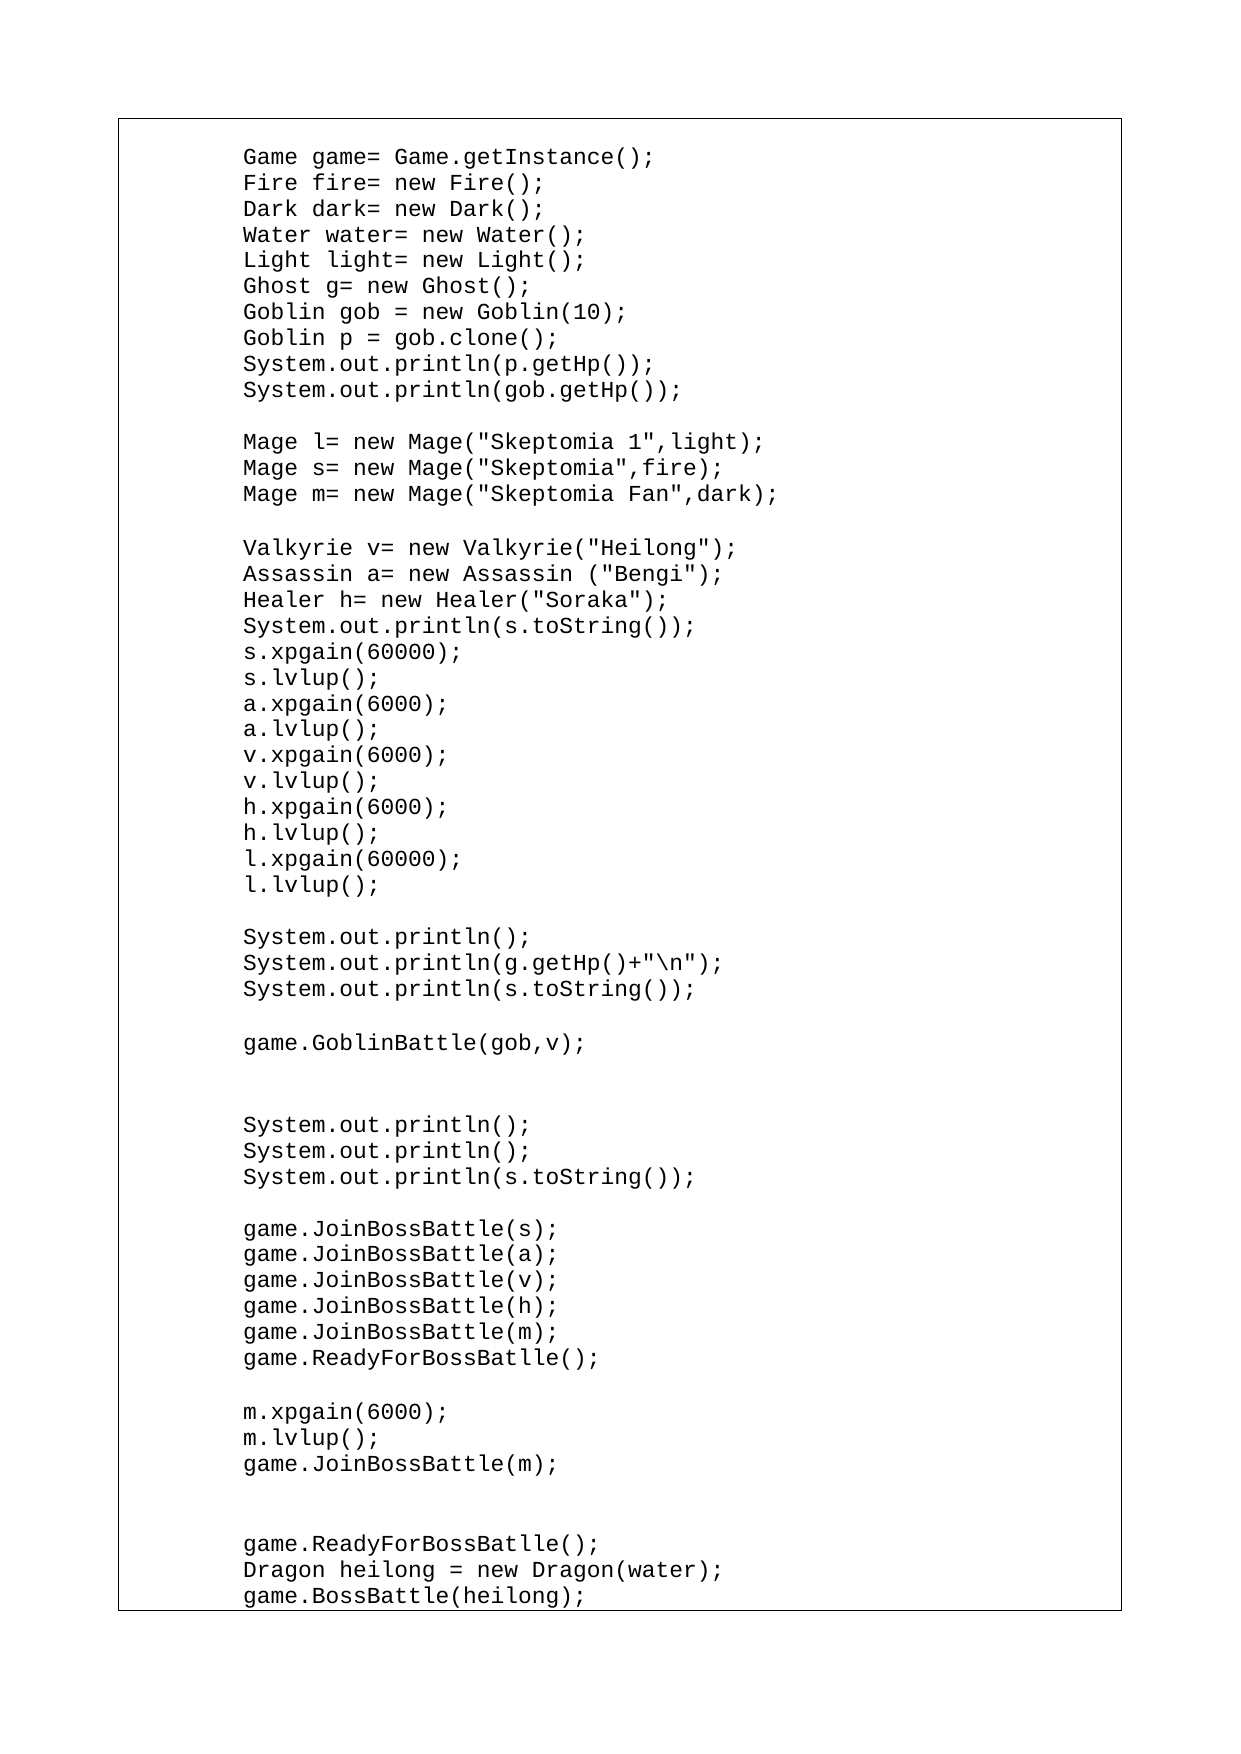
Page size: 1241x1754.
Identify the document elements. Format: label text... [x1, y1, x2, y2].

table_header Game game= Game.getInstance(); Fire fire= new Fire(); Dark dark= new Dark(); Water water= new Water(); Light light= new Light(); Ghost g= new Ghost(); Goblin gob = new Goblin(10); Goblin p = gob.clone(); System.out.println(p.getHp()); System.out.println(gob.getHp()); Mage l= new Mage("Skeptomia 1",light); Mage s= new Mage("Skeptomia",fire); Mage m= new Mage("Skeptomia Fan",dark); Valkyrie v= new Valkyrie("Heilong"); Assassin a= new Assassin ("Bengi"); Healer h= new Healer("Soraka"); System.out.println(s.toString()); s.xpgain(60000); s.lvlup(); a.xpgain(6000); a.lvlup(); v.xpgain(6000); v.lvlup(); h.xpgain(6000); h.lvlup(); l.xpgain(60000); l.lvlup(); System.out.println(); System.out.println(g.getHp()+"\n"); System.out.println(s.toString()); game.GoblinBattle(gob,v); System.out.println(); System.out.println(); System.out.println(s.toString()); game.JoinBossBattle(s); game.JoinBossBattle(a); game.JoinBossBattle(v); game.JoinBossBattle(h); game.JoinBossBattle(m); game.ReadyForBossBatlle(); m.xpgain(6000); m.lvlup(); game.JoinBossBattle(m); game.ReadyForBossBatlle(); Dragon heilong = new Dragon(water); game.BossBattle(heilong); [119, 119, 1121, 1610]
